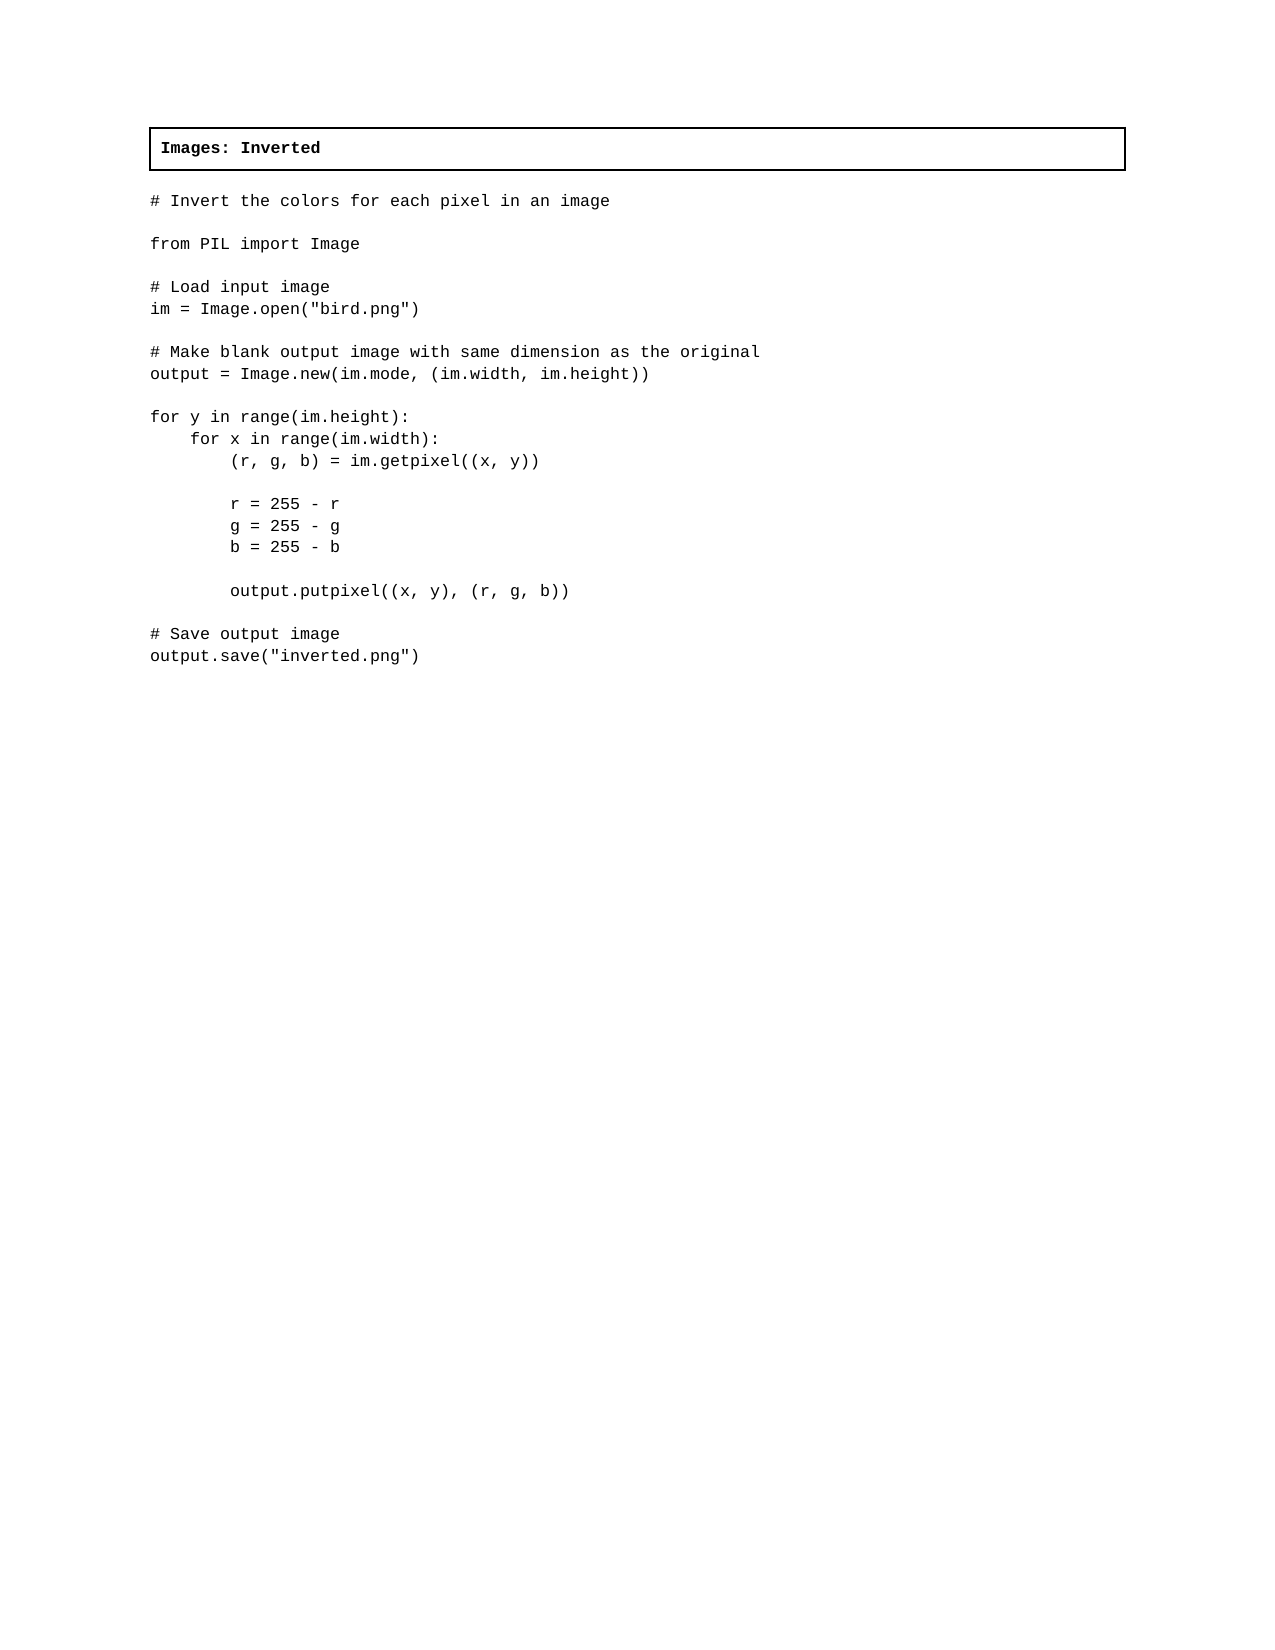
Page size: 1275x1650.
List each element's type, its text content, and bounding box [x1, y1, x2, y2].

text output.putpixel((x, y), (r, g, b)) [150, 582, 1125, 601]
text g = 255 - g [150, 517, 1125, 536]
text # Load input image [150, 279, 1125, 298]
text # Invert the colors for each pixel in an image [150, 192, 1125, 211]
text (r, g, b) = im.getpixel((x, y)) [150, 452, 1125, 471]
text b = 255 - b [150, 539, 1125, 558]
table_header Images: Inverted [151, 129, 1124, 168]
text output = Image.new(im.mode, (im.width, im.height)) [150, 366, 1125, 384]
text # Save output image [150, 626, 1125, 644]
text r = 255 - r [150, 496, 1125, 514]
text from PIL import Image [150, 236, 1125, 254]
text im = Image.open("bird.png") [150, 301, 1125, 319]
text output.save("inverted.png") [150, 647, 1125, 666]
text for y in range(im.height): [150, 409, 1125, 428]
text for x in range(im.width): [150, 431, 1125, 449]
text # Make blank output image with same dimension as the original [150, 344, 1125, 363]
